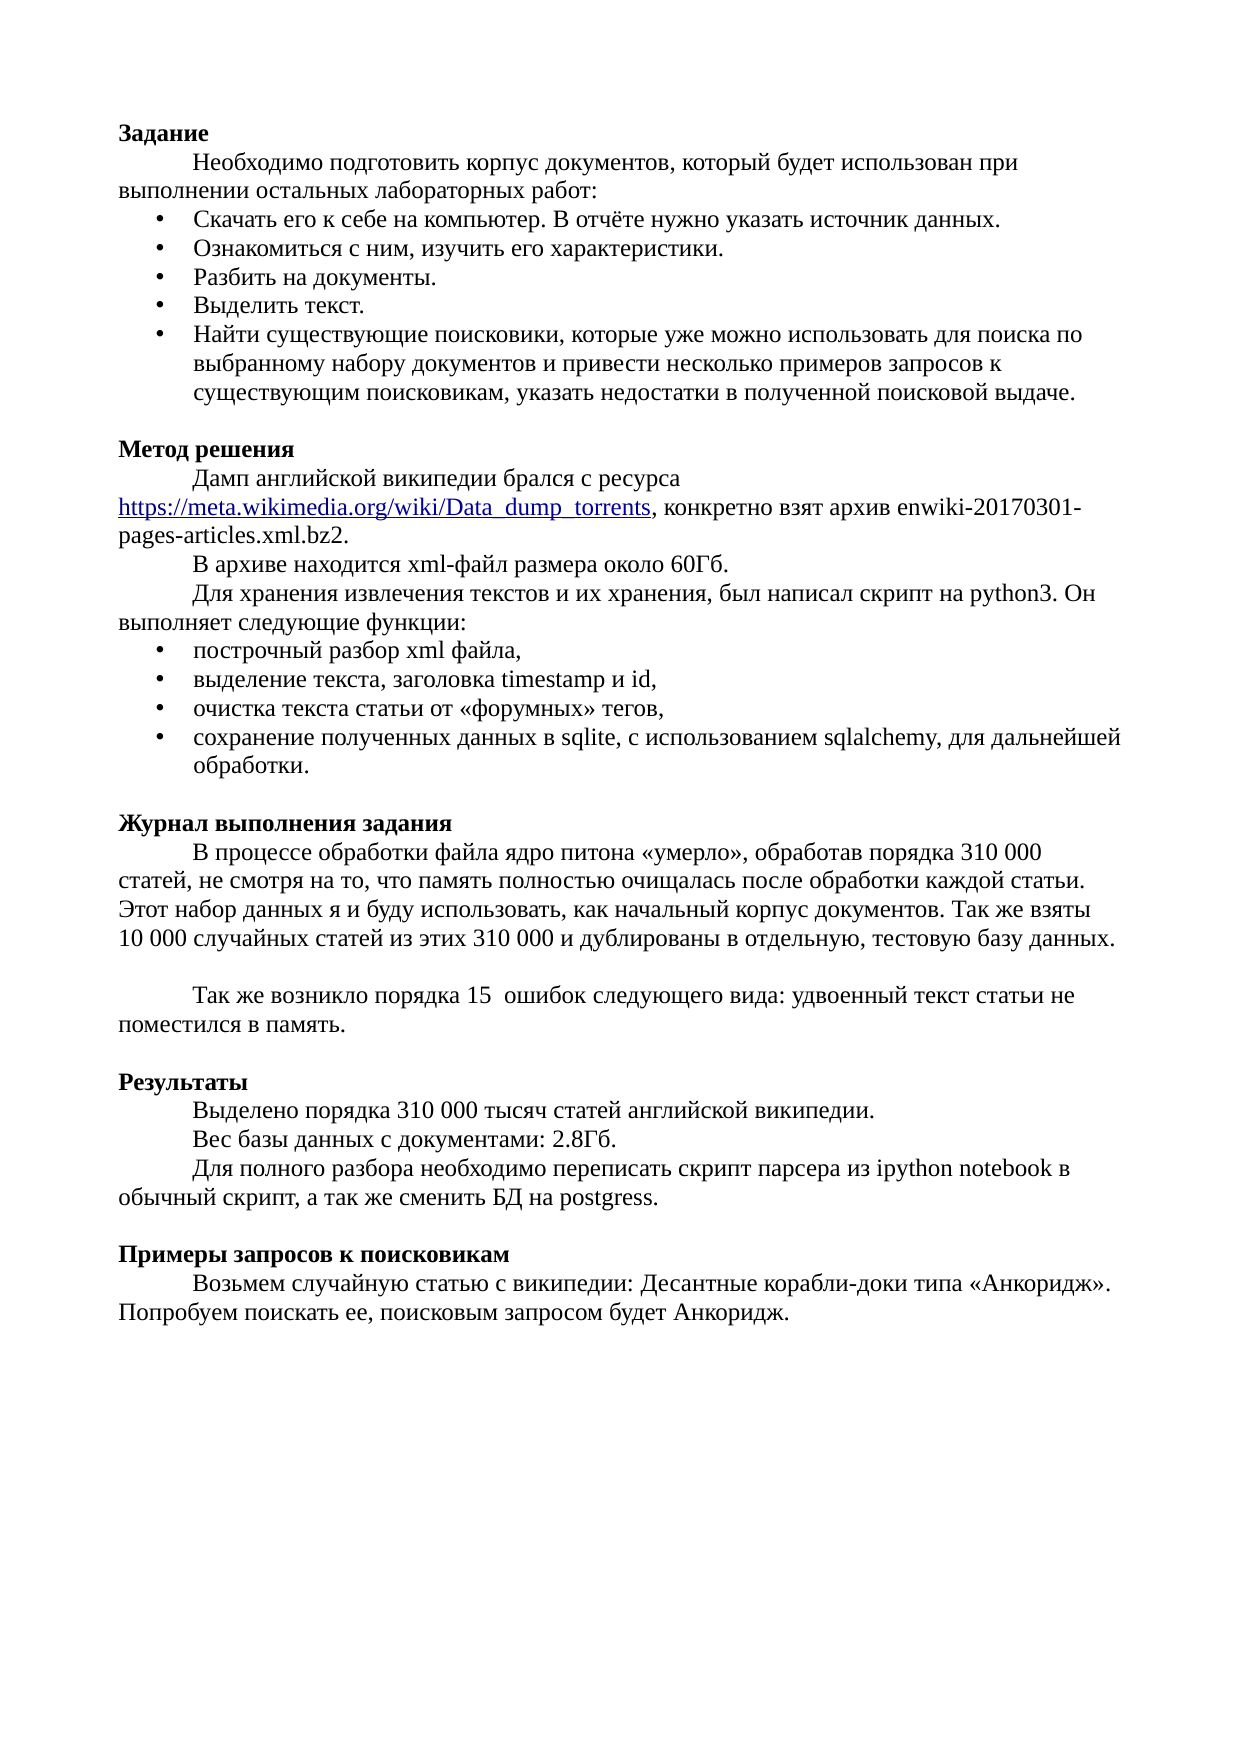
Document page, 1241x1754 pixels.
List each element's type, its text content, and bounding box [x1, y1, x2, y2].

text Журнал выполнения задания [118, 808, 1122, 837]
list Скачать его к себе на компьютер. В отчёте нужно указать источник данных. [156, 204, 1122, 233]
text Необходимо подготовить корпус документов, который будет использован при выполнении остальных лабораторных работ: [118, 147, 1122, 204]
text Задание [118, 118, 1122, 147]
text Для хранения извлечения текстов и их хранения, был написал скрипт на python3. Он выполняет следующие функции: [118, 578, 1122, 636]
list Разбить на документы. [156, 262, 1122, 291]
text Вес базы данных с документами: 2.8Гб. [118, 1124, 1122, 1153]
list выделение текста, заголовка timestamp и id, [156, 664, 1122, 693]
text Дамп английской википедии брался с ресурса https://meta.wikimedia.org/wiki/Data_dump_torrents, конкретно взят архив enwiki-20170301-pages-articles.xml.bz2. [118, 463, 1122, 549]
list сохранение полученных данных в sqlite, с использованием sqlalchemy, для дальнейшей обработки. [156, 722, 1122, 779]
text В архиве находится xml-файл размера около 60Гб. [118, 549, 1122, 578]
text Так же возникло порядка 15 ошибок следующего вида: удвоенный текст статьи не поместился в память. [118, 981, 1122, 1038]
text Выделено порядка 310 000 тысяч статей английской википедии. [118, 1096, 1122, 1124]
text Результаты [118, 1067, 1122, 1096]
list Ознакомиться с ним, изучить его характеристики. [156, 233, 1122, 262]
text Возьмем случайную статью с википедии: Десантные корабли-доки типа «Анкоридж». Попробуем поискать ее, поисковым запросом будет Анкоридж. [118, 1268, 1122, 1326]
list Выделить текст. [156, 291, 1122, 319]
text Примеры запросов к поисковикам [118, 1239, 1122, 1268]
text Для полного разбора необходимо переписать скрипт парсера из ipython notebook в обычный скрипт, а так же сменить БД на postgress. [118, 1153, 1122, 1211]
list Найти существующие поисковики, которые уже можно использовать для поиска по выбранному набору документов и привести несколько примеров запросов к существующим поисковикам, указать недостатки в полученной поисковой выдаче. [156, 319, 1122, 406]
list очистка текста статьи от «форумных» тегов, [156, 693, 1122, 722]
text В процессе обработки файла ядро питона «умерло», обработав порядка 310 000 статей, не смотря на то, что память полностью очищалась после обработки каждой статьи. Этот набор данных я и буду использовать, как начальный корпус документов. Так же взяты 10 000 случайных статей из этих 310 000 и дублированы в отдельную, тестовую базу данных. [118, 837, 1122, 952]
list построчный разбор xml файла, [156, 636, 1122, 664]
text Метод решения [118, 434, 1122, 463]
